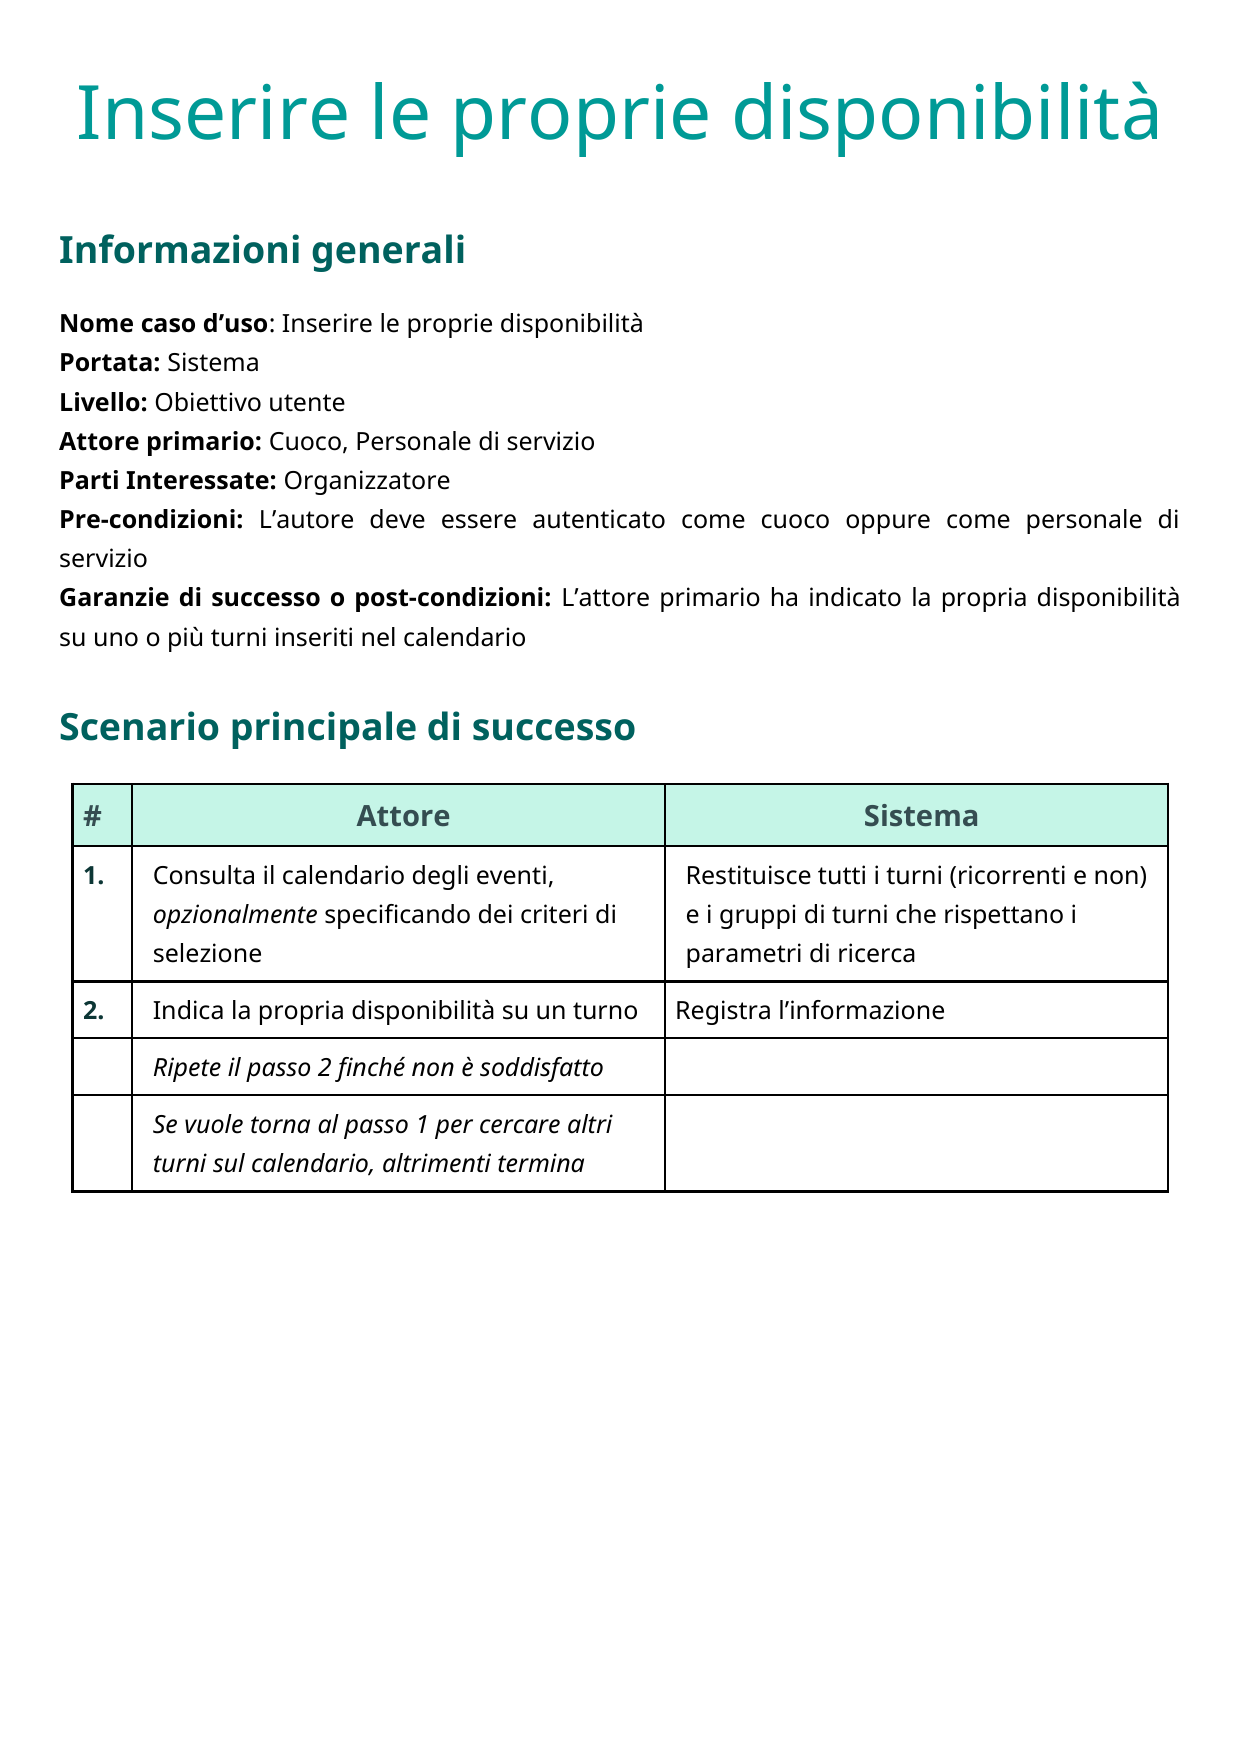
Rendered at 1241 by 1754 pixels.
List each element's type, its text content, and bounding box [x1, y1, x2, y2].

table_cell Ripete il passo 2 finché non è soddisfatto [133, 1039, 664, 1094]
text Nome caso d’uso: Inserire le proprie disponibilità [59, 306, 1181, 340]
table_header # [74, 785, 131, 845]
text Parti Interessate: Organizzatore [59, 463, 1181, 497]
subtitle Informazioni generali [59, 224, 1181, 275]
text Attore primario: Cuoco, Personale di servizio [59, 423, 1181, 457]
title Inserire le proprie disponibilità [59, 59, 1181, 161]
text Livello: Obiettivo utente [59, 384, 1181, 418]
table_cell Se vuole torna al passo 1 per cercare altri turni sul calendario, altrimenti termina [133, 1096, 664, 1190]
table_cell [74, 1096, 131, 1190]
table_cell Consulta il calendario degli eventi, opzionalmente specificando dei criteri di selezione [133, 847, 664, 980]
table_header Attore [133, 785, 664, 845]
table_cell 2. [74, 983, 131, 1037]
table_cell Indica la propria disponibilità su un turno [133, 983, 664, 1037]
table_cell [74, 1039, 131, 1094]
table_cell [666, 1039, 1167, 1094]
subtitle Scenario principale di successo [59, 700, 1181, 751]
text Pre-condizioni: L’autore deve essere autenticato come cuoco oppure come personale di servizio [59, 502, 1181, 575]
table_cell Registra l’informazione [666, 983, 1167, 1037]
text Portata: Sistema [59, 345, 1181, 379]
table_cell 1. [74, 847, 131, 980]
table_header Sistema [666, 785, 1167, 845]
table_cell Restituisce tutti i turni (ricorrenti e non) e i gruppi di turni che rispettano i parametri di ricerca [666, 847, 1167, 980]
table_cell [666, 1096, 1167, 1190]
text Garanzie di successo o post-condizioni: L’attore primario ha indicato la propria disponibilità su uno o più turni inseriti nel calendario [59, 580, 1181, 653]
